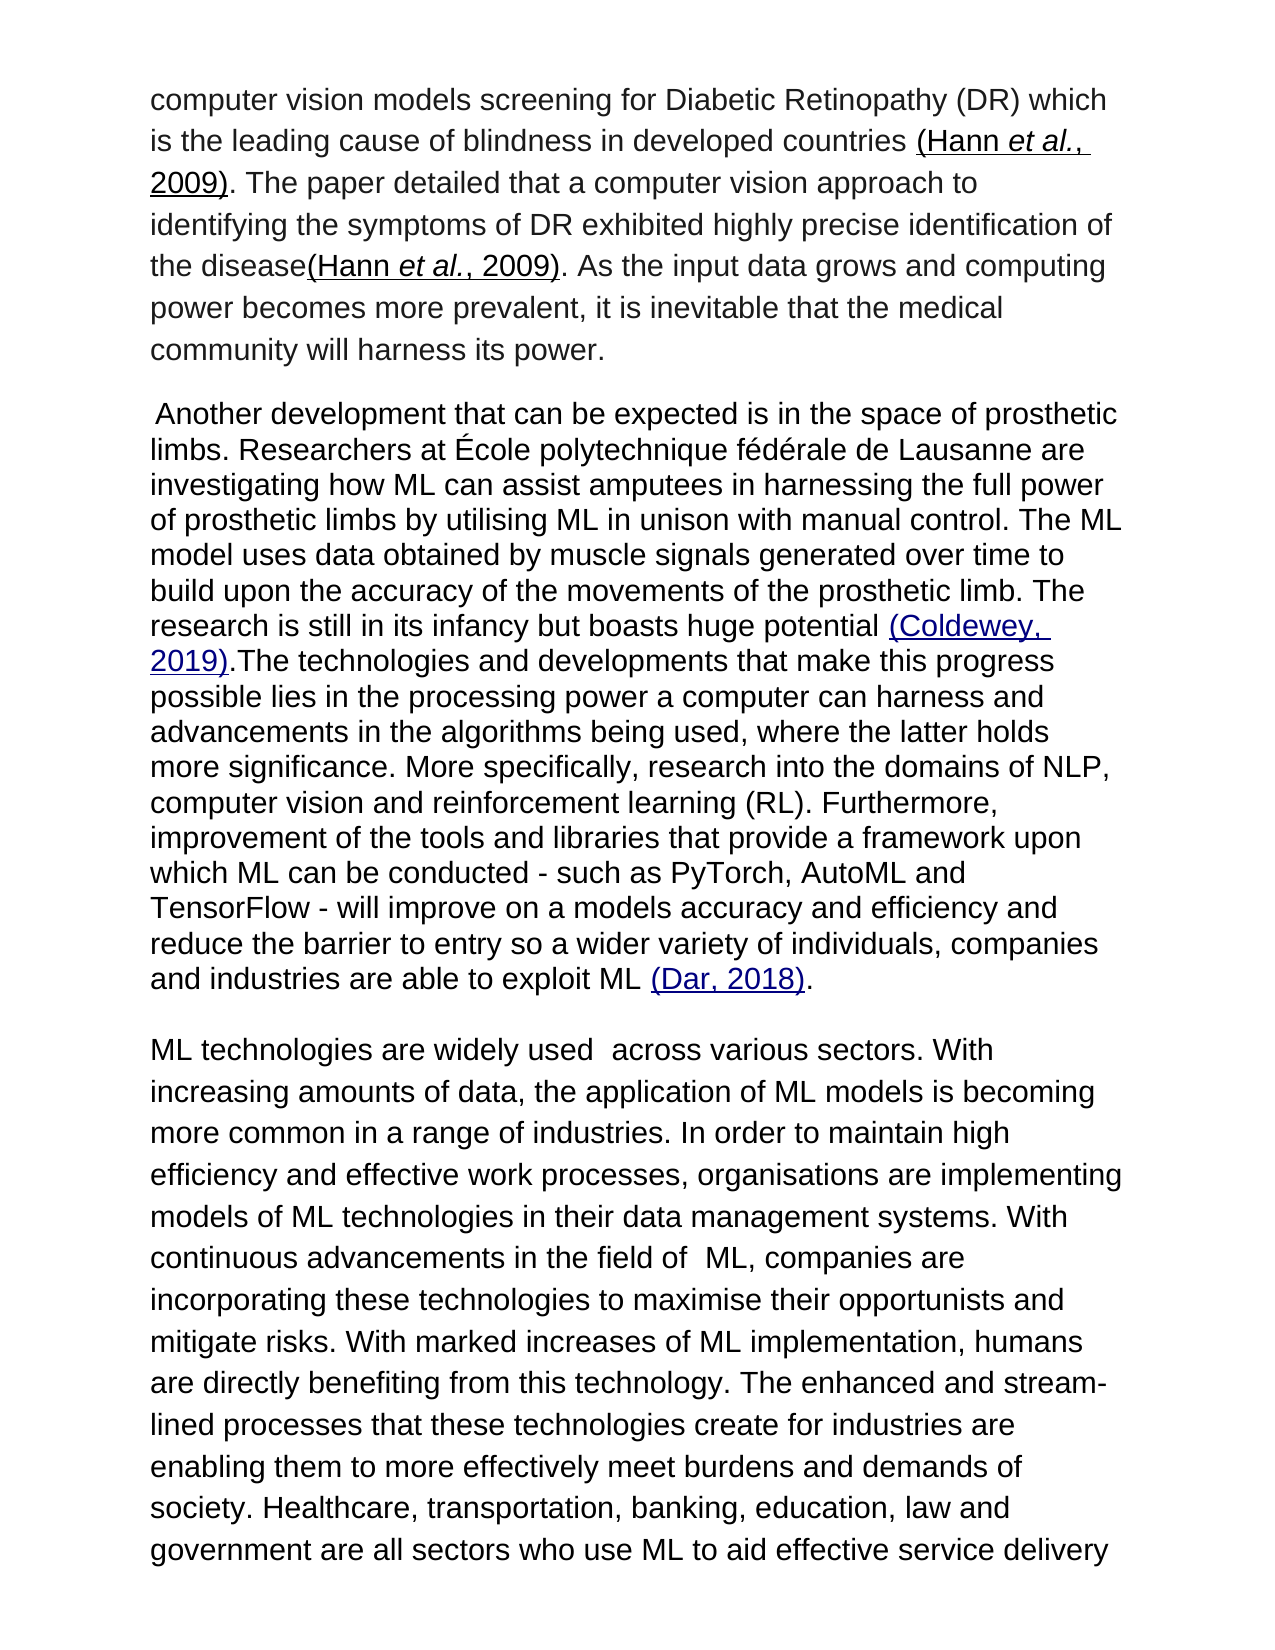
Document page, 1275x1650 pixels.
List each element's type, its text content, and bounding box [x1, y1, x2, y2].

text ML technologies are widely used across various sectors. With increasing amounts of data, the application of ML models is becoming more common in a range of industries. In order to maintain high efficiency and effective work processes, organisations are implementing models of ML technologies in their data management systems. With continuous advancements in the field of ML, companies are incorporating these technologies to maximise their opportunists and mitigate risks. With marked increases of ML implementation, humans are directly benefiting from this technology. The enhanced and stream-lined processes that these technologies create for industries are enabling them to more effectively meet burdens and demands of society. Healthcare, transportation, banking, education, law and government are all sectors who use ML to aid effective service delivery [150, 1025, 1125, 1567]
text computer vision models screening for Diabetic Retinopathy (DR) which is the leading cause of blindness in developed countries (Hann et al., 2009). The paper detailed that a computer vision approach to identifying the symptoms of DR exhibited highly precise identification of the disease(Hann et al., 2009). As the input data grows and computing power becomes more prevalent, it is inevitable that the medical community will harness its power. [150, 75, 1125, 367]
text Another development that can be expected is in the space of prosthetic limbs. Researchers at École polytechnique fédérale de Lausanne are investigating how ML can assist amputees in harnessing the full power of prosthetic limbs by utilising ML in unison with manual control. The ML model uses data obtained by muscle signals generated over time to build upon the accuracy of the movements of the prosthetic limb. The research is still in its infancy but boasts huge potential (Coldewey, 2019).The technologies and developments that make this progress possible lies in the processing power a computer can harness and advancements in the algorithms being used, where the latter holds more significance. More specifically, research into the domains of NLP, computer vision and reinforcement learning (RL). Furthermore, improvement of the tools and libraries that provide a framework upon which ML can be conducted - such as PyTorch, AutoML and TensorFlow - will improve on a models accuracy and efficiency and reduce the barrier to entry so a wider variety of individuals, companies and industries are able to exploit ML (Dar, 2018). [150, 396, 1125, 996]
